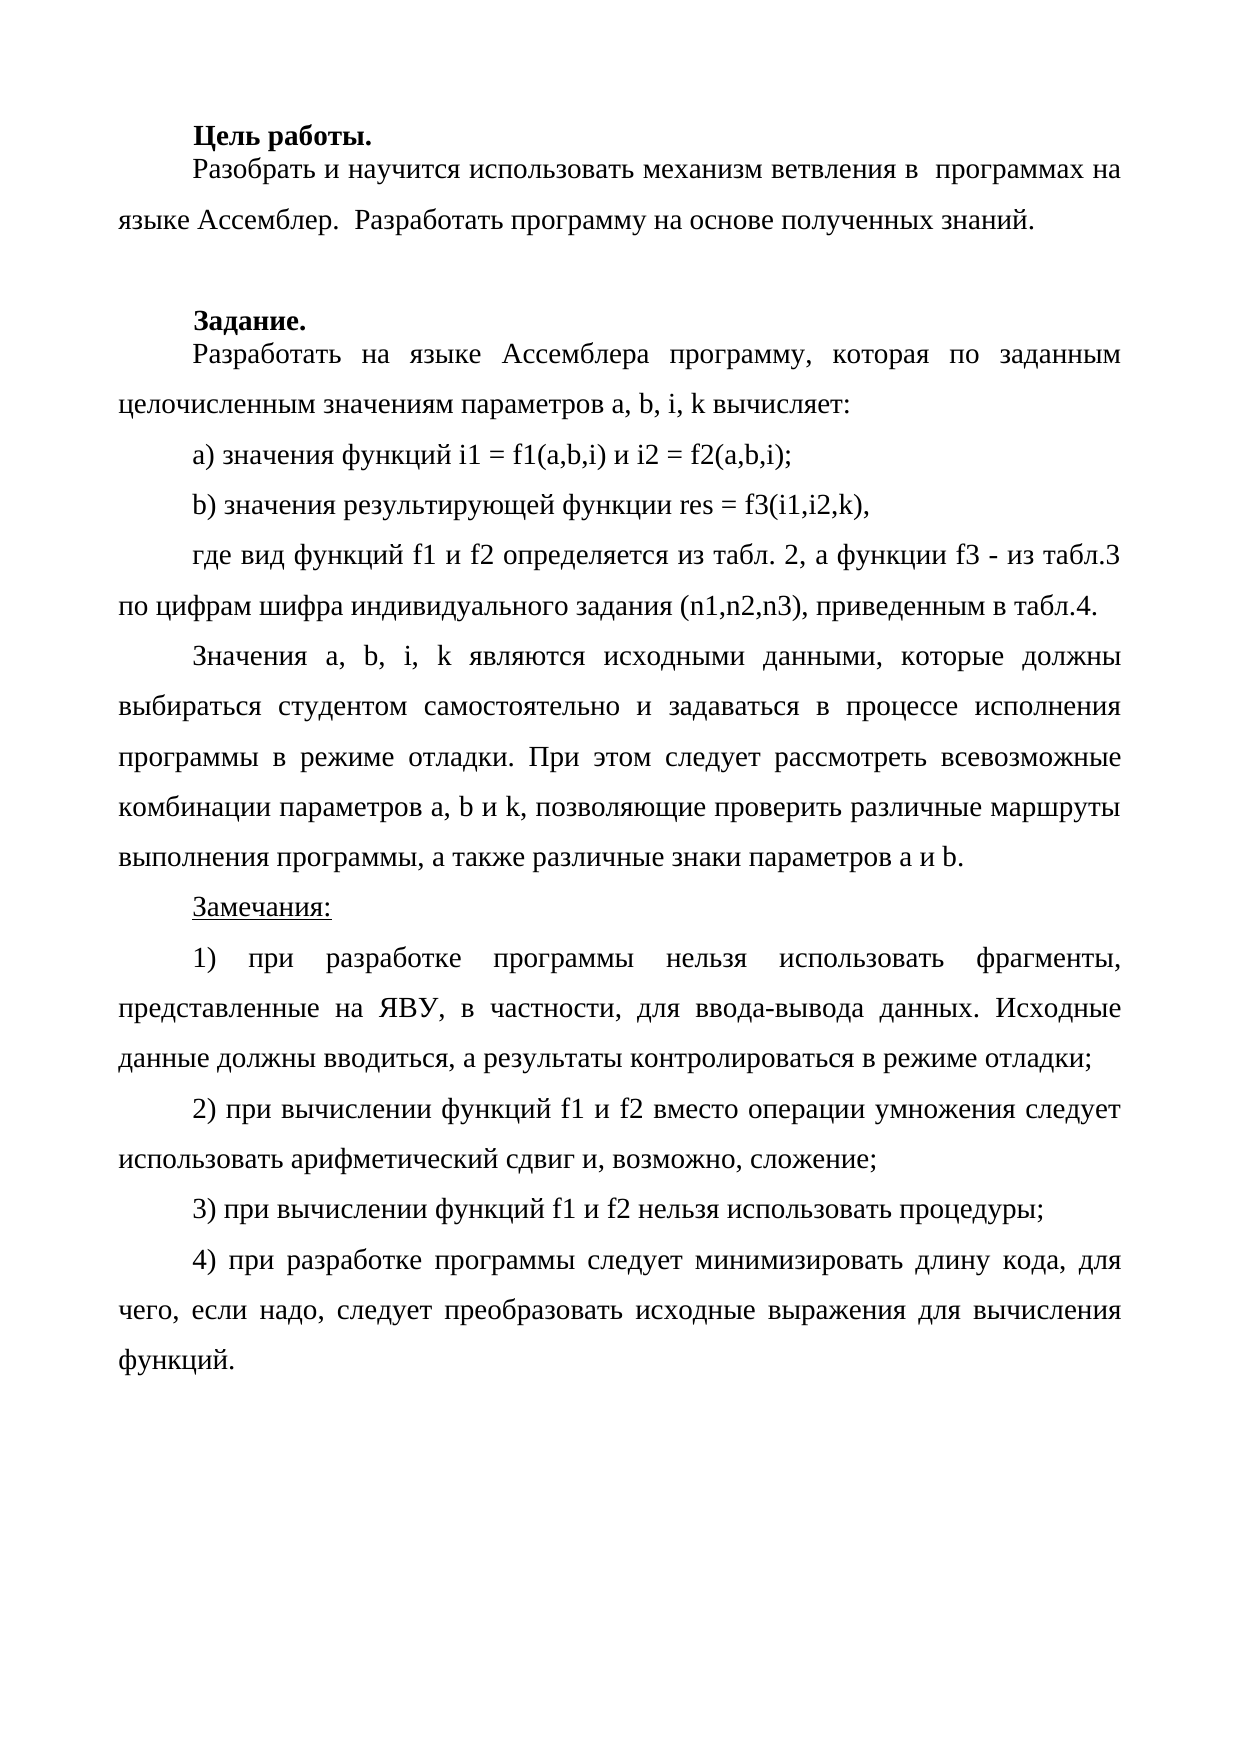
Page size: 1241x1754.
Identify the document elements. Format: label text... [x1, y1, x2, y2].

text 3) при вычислении функций f1 и f2 нельзя использовать процедуры; [118, 1191, 1122, 1225]
text b) значения результирующей функции res = f3(i1,i2,k), [118, 487, 1122, 521]
subtitle Задание. [118, 303, 1122, 336]
subtitle Цель работы. [118, 118, 1122, 152]
text Разработать на языке Ассемблера программу, которая по заданным целочисленным значениям параметров a, b, i, k вычисляет: [118, 336, 1122, 420]
text а) значения функций i1 = f1(a,b,i) и i2 = f2(a,b,i); [118, 437, 1122, 470]
text 2) при вычислении функций f1 и f2 вместо операции умножения следует использовать арифметический сдвиг и, возможно, сложение; [118, 1091, 1122, 1175]
text Разобрать и научится использовать механизм ветвления в программах на языке Ассемблер. Разработать программу на основе полученных знаний. [118, 152, 1122, 236]
text 4) при разработке программы следует минимизировать длину кода, для чего, если надо, следует преобразовать исходные выражения для вычисления функций. [118, 1242, 1122, 1376]
text где вид функций f1 и f2 определяется из табл. 2, а функции f3 - из табл.3 по цифрам шифра индивидуального задания (n1,n2,n3), приведенным в табл.4. [118, 537, 1122, 621]
text 1) при разработке программы нельзя использовать фрагменты, представленные на ЯВУ, в частности, для ввода-вывода данных. Исходные данные должны вводиться, а результаты контролироваться в режиме отладки; [118, 940, 1122, 1074]
text Замечания: [118, 889, 1122, 923]
text Значения a, b, i, k являются исходными данными, которые должны выбираться студентом самостоятельно и задаваться в процессе исполнения программы в режиме отладки. При этом следует рассмотреть всевозможные комбинации параметров a, b и k, позволяющие проверить различные маршруты выполнения программы, а также различные знаки параметров a и b. [118, 638, 1122, 873]
